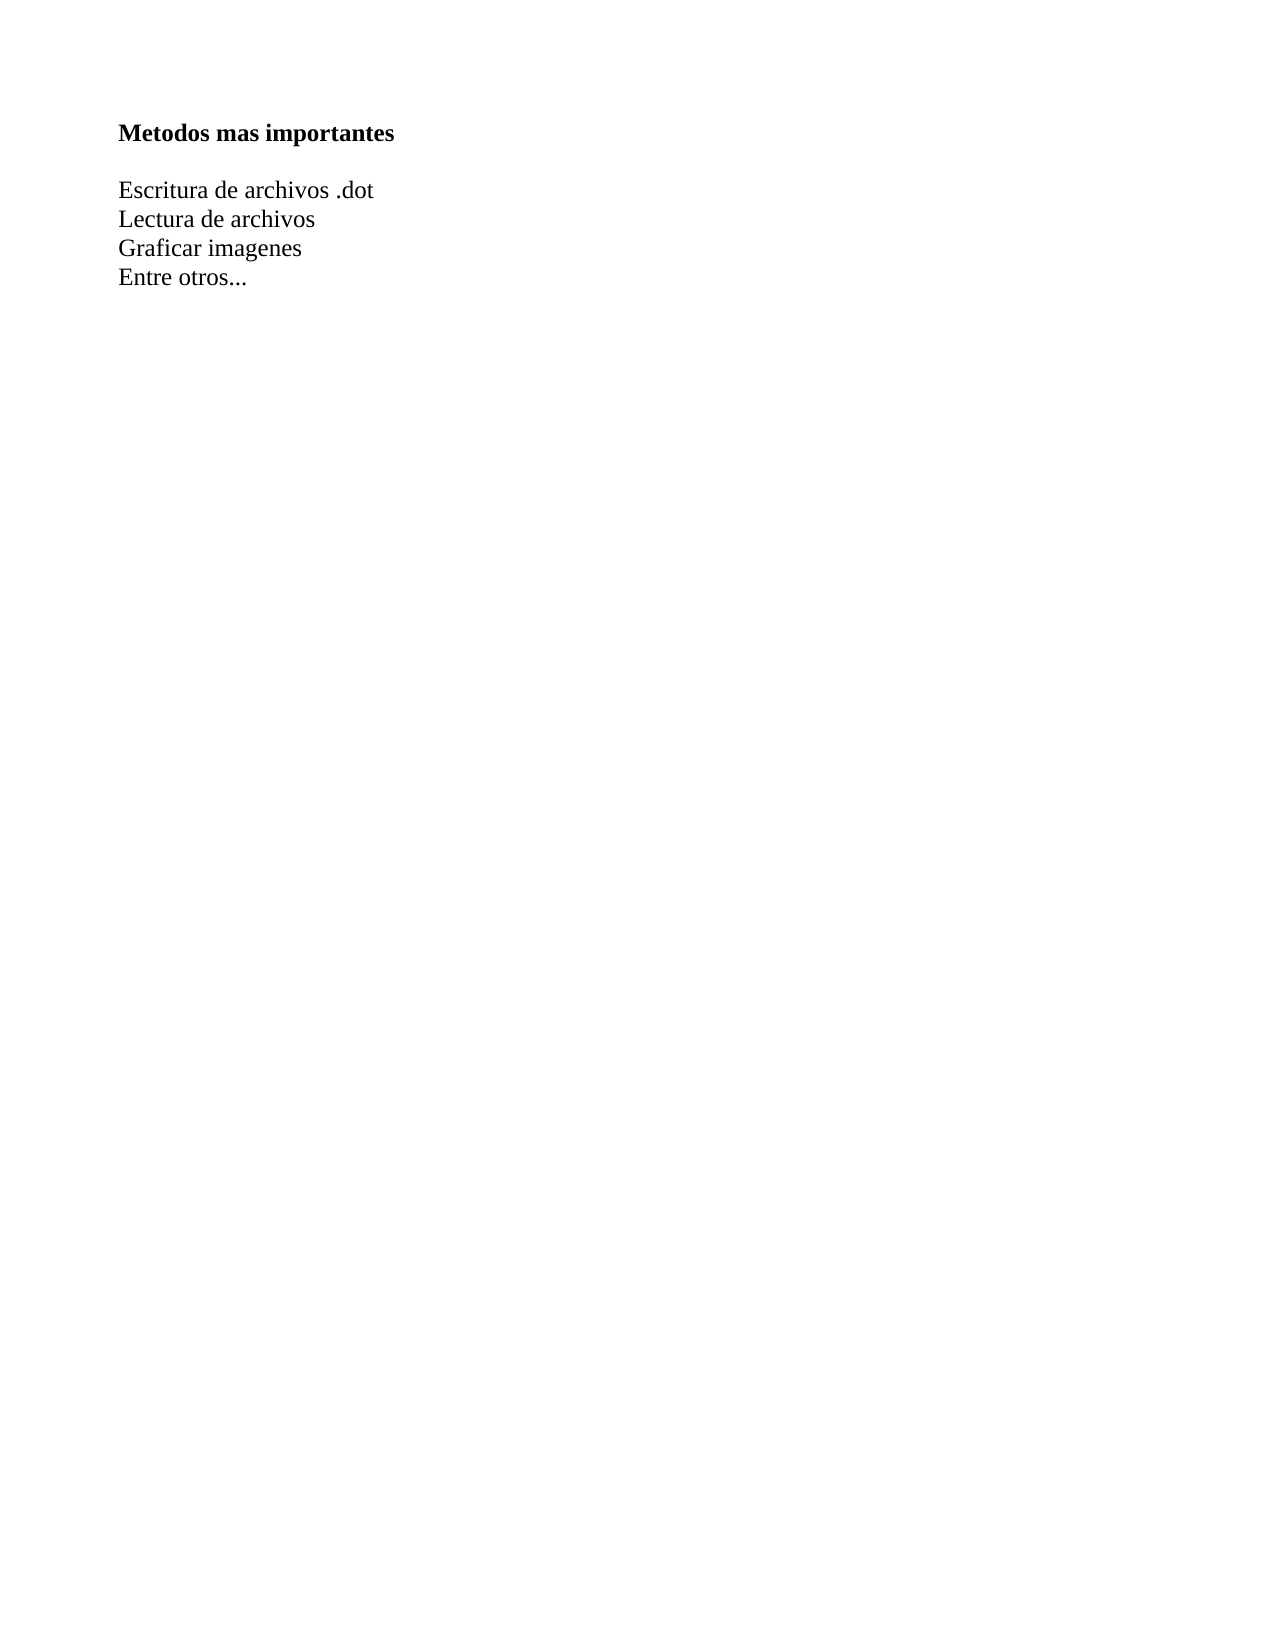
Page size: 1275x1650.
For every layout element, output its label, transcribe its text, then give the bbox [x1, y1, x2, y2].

text Lectura de archivos [118, 204, 1157, 233]
text Metodos mas importantes [118, 118, 1157, 147]
text Entre otros... [118, 262, 1157, 291]
text Graficar imagenes [118, 233, 1157, 262]
text Escritura de archivos .dot [118, 176, 1157, 204]
